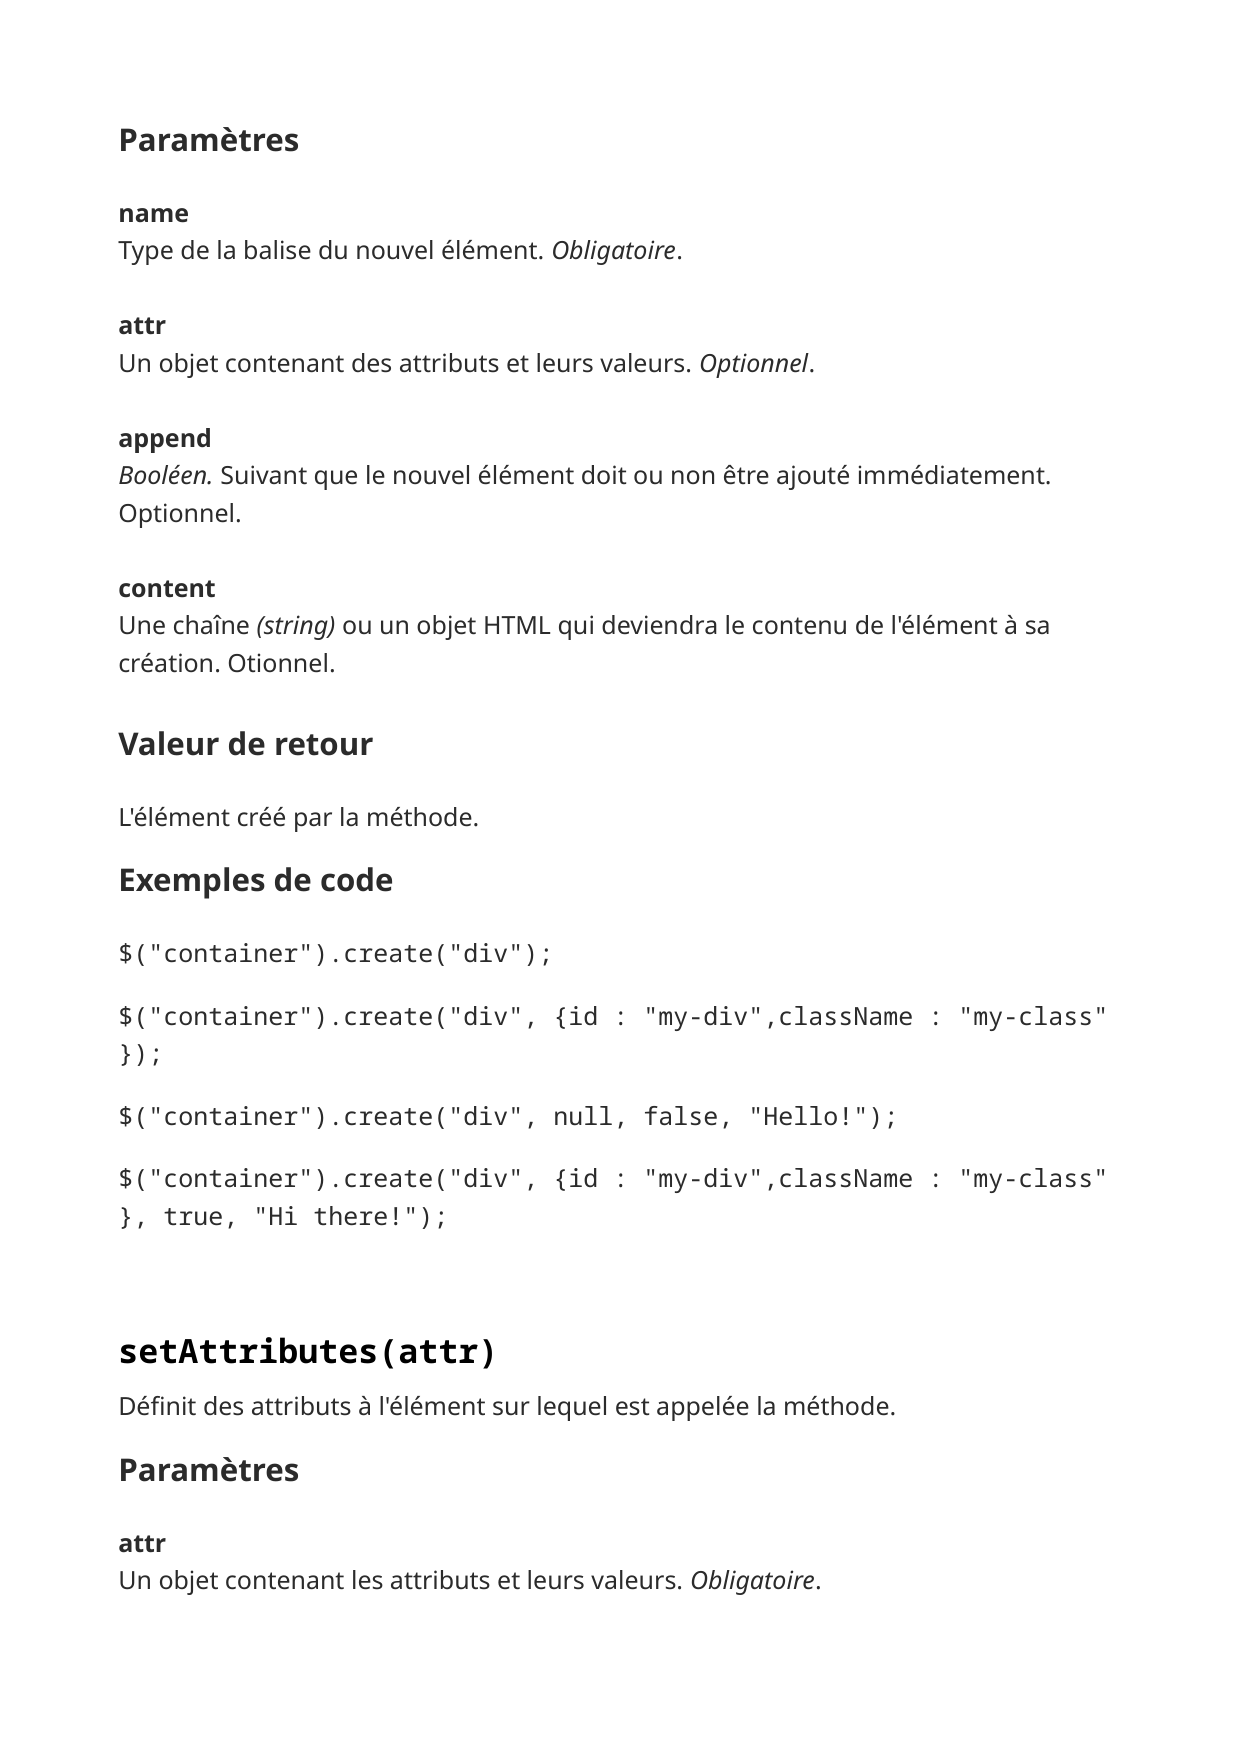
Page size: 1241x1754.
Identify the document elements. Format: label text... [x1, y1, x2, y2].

text Paramètres [118, 118, 1122, 161]
text Une chaîne (string) ou un objet HTML qui deviendra le contenu de l'élément à sa création. Otionnel. [118, 604, 1122, 679]
text Booléen. Suivant que le nouvel élément doit ou non être ajouté immédiatement. Optionnel. [118, 454, 1122, 529]
text append [118, 379, 1122, 454]
text $("container").create("div", { id : "my-div", className : "my-class" }); [118, 995, 1122, 1070]
text $("container").create("div"); [118, 932, 1122, 970]
text name [118, 192, 1122, 229]
text Paramètres [118, 1448, 1122, 1491]
text Type de la balise du nouvel élément. Obligatoire. [118, 229, 1122, 267]
text $("container").create("div", null, false, "Hello!"); [118, 1095, 1122, 1132]
text $("container").create("div", { id : "my-div", className : "my-class" }, true, "Hi there!"); [118, 1157, 1122, 1232]
text Définit des attributs à l'élément sur lequel est appelée la méthode. [118, 1386, 1122, 1423]
text Valeur de retour [118, 679, 1122, 765]
text Un objet contenant des attributs et leurs valeurs. Optionnel. [118, 342, 1122, 379]
text L'élément créé par la méthode. [118, 796, 1122, 833]
text Exemples de code [118, 858, 1122, 901]
text attr [118, 1522, 1122, 1559]
text Un objet contenant les attributs et leurs valeurs. Obligatoire. [118, 1559, 1122, 1597]
subtitle setAttributes(attr) [118, 1282, 1122, 1373]
text content [118, 529, 1122, 604]
text attr [118, 267, 1122, 342]
